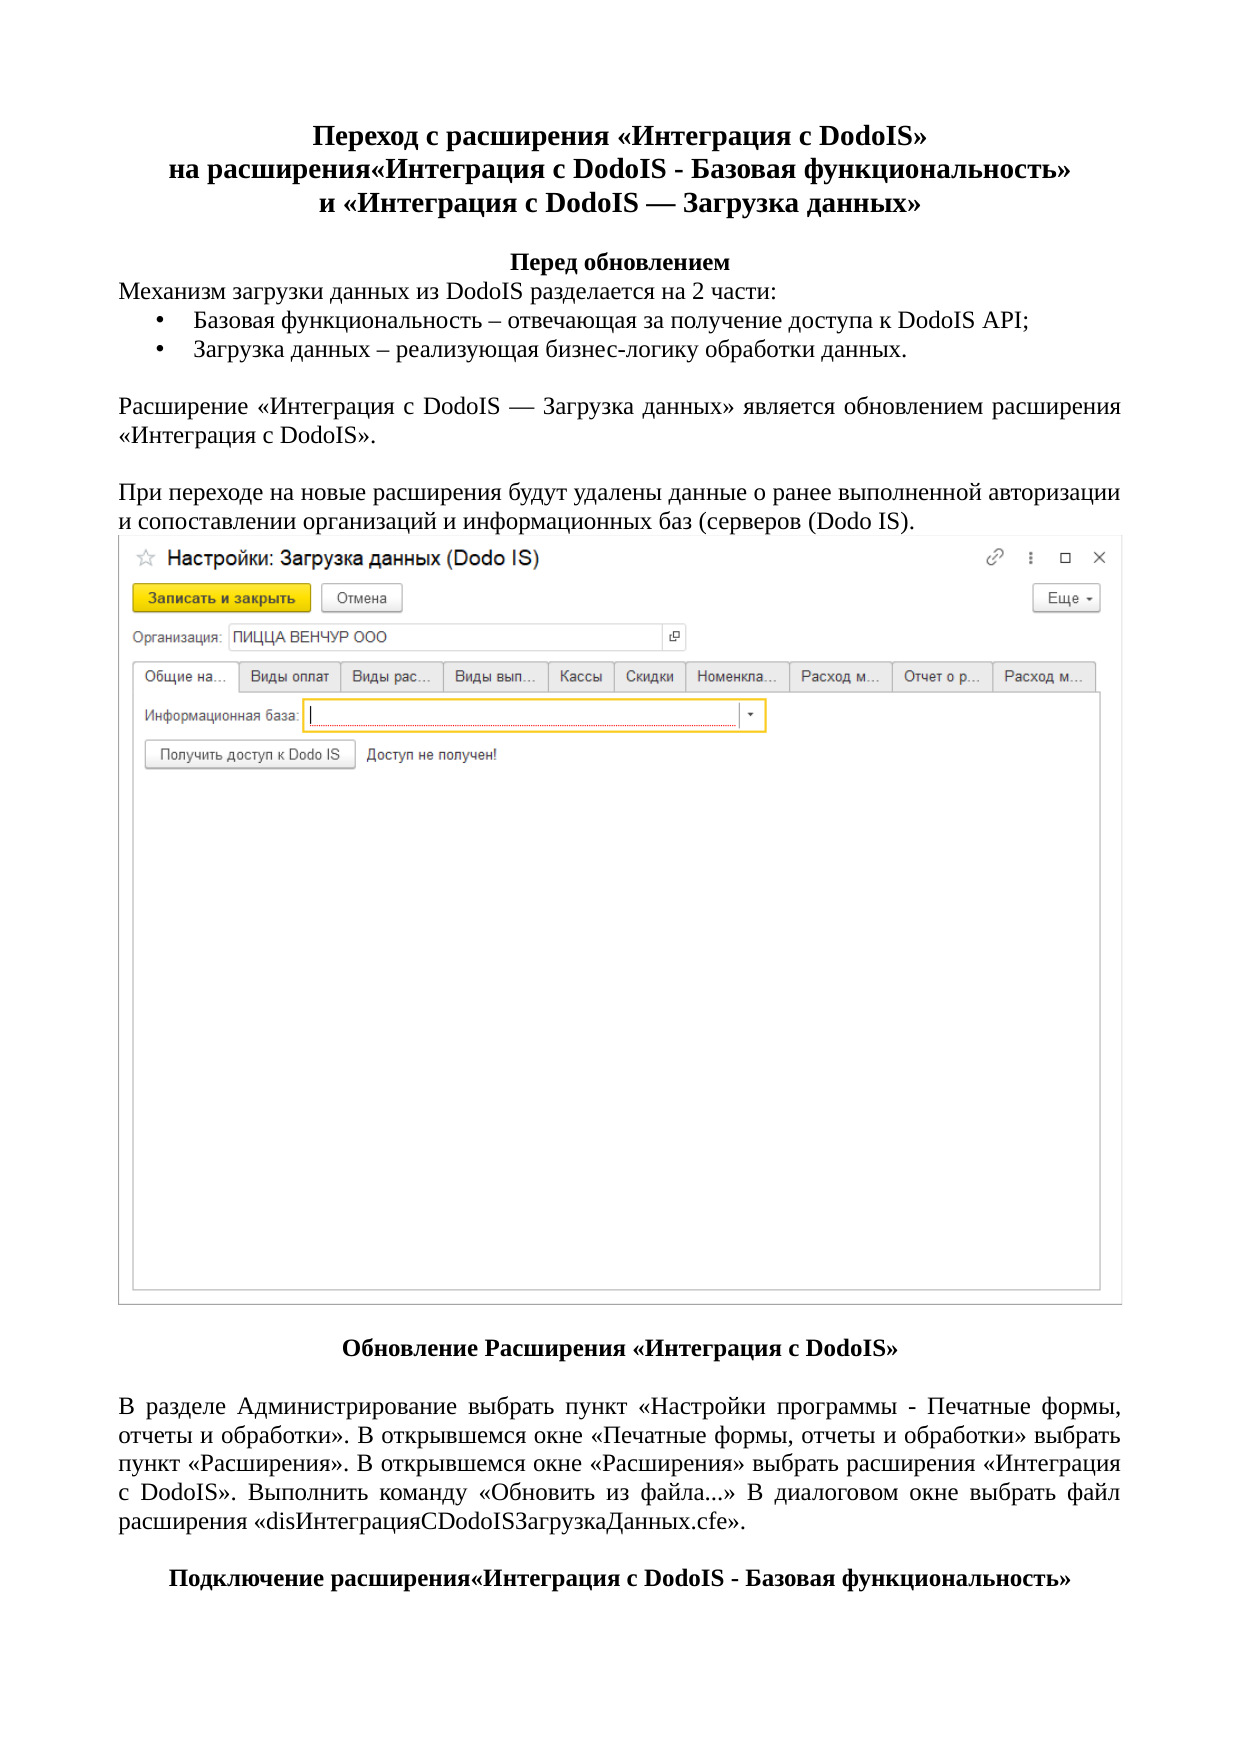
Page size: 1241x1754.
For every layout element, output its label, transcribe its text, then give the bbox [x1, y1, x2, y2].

picture [118, 535, 1123, 1305]
text Перед обновлением [118, 247, 1122, 276]
text При переходе на новые расширения будут удалены данные о ранее выполненной авторизации и сопоставлении организаций и информационных баз (серверов (Dodo IS). [118, 477, 1122, 535]
text Механизм загрузки данных из DodoIS разделается на 2 части: [118, 276, 1122, 305]
text на расширения«Интеграция c DodoIS - Базовая функциональность» [118, 152, 1122, 185]
text В разделе Администрирование выбрать пункт «Настройки программы - Печатные формы, отчеты и обработки». В открывшемся окне «Печатные формы, отчеты и обработки» выбрать пункт «Расширения». В открывшемся окне «Расширения» выбрать расширения «Интеграция c DodoIS». Выполнить команду «Обновить из файла...» В диалоговом окне выбрать файл расширения «disИнтеграцияCDodoISЗагрузкаДанных.cfe». [118, 1391, 1122, 1535]
list Базовая функциональность – отвечающая за получение доступа к DodoIS API; [156, 305, 1122, 334]
text и «Интеграция c DodoIS — Загрузка данных» [118, 185, 1122, 219]
list Загрузка данных – реализующая бизнес-логику обработки данных. [156, 334, 1122, 362]
text Подключение расширения«Интеграция c DodoIS - Базовая функциональность» [118, 1563, 1122, 1592]
text Расширение «Интеграция c DodoIS — Загрузка данных» является обновлением расширения «Интеграция c DodoIS». [118, 391, 1122, 449]
text Переход с расширения «Интеграция c DodoIS» [118, 118, 1122, 152]
text Обновление Расширения «Интеграция c DodoIS» [118, 1333, 1122, 1362]
